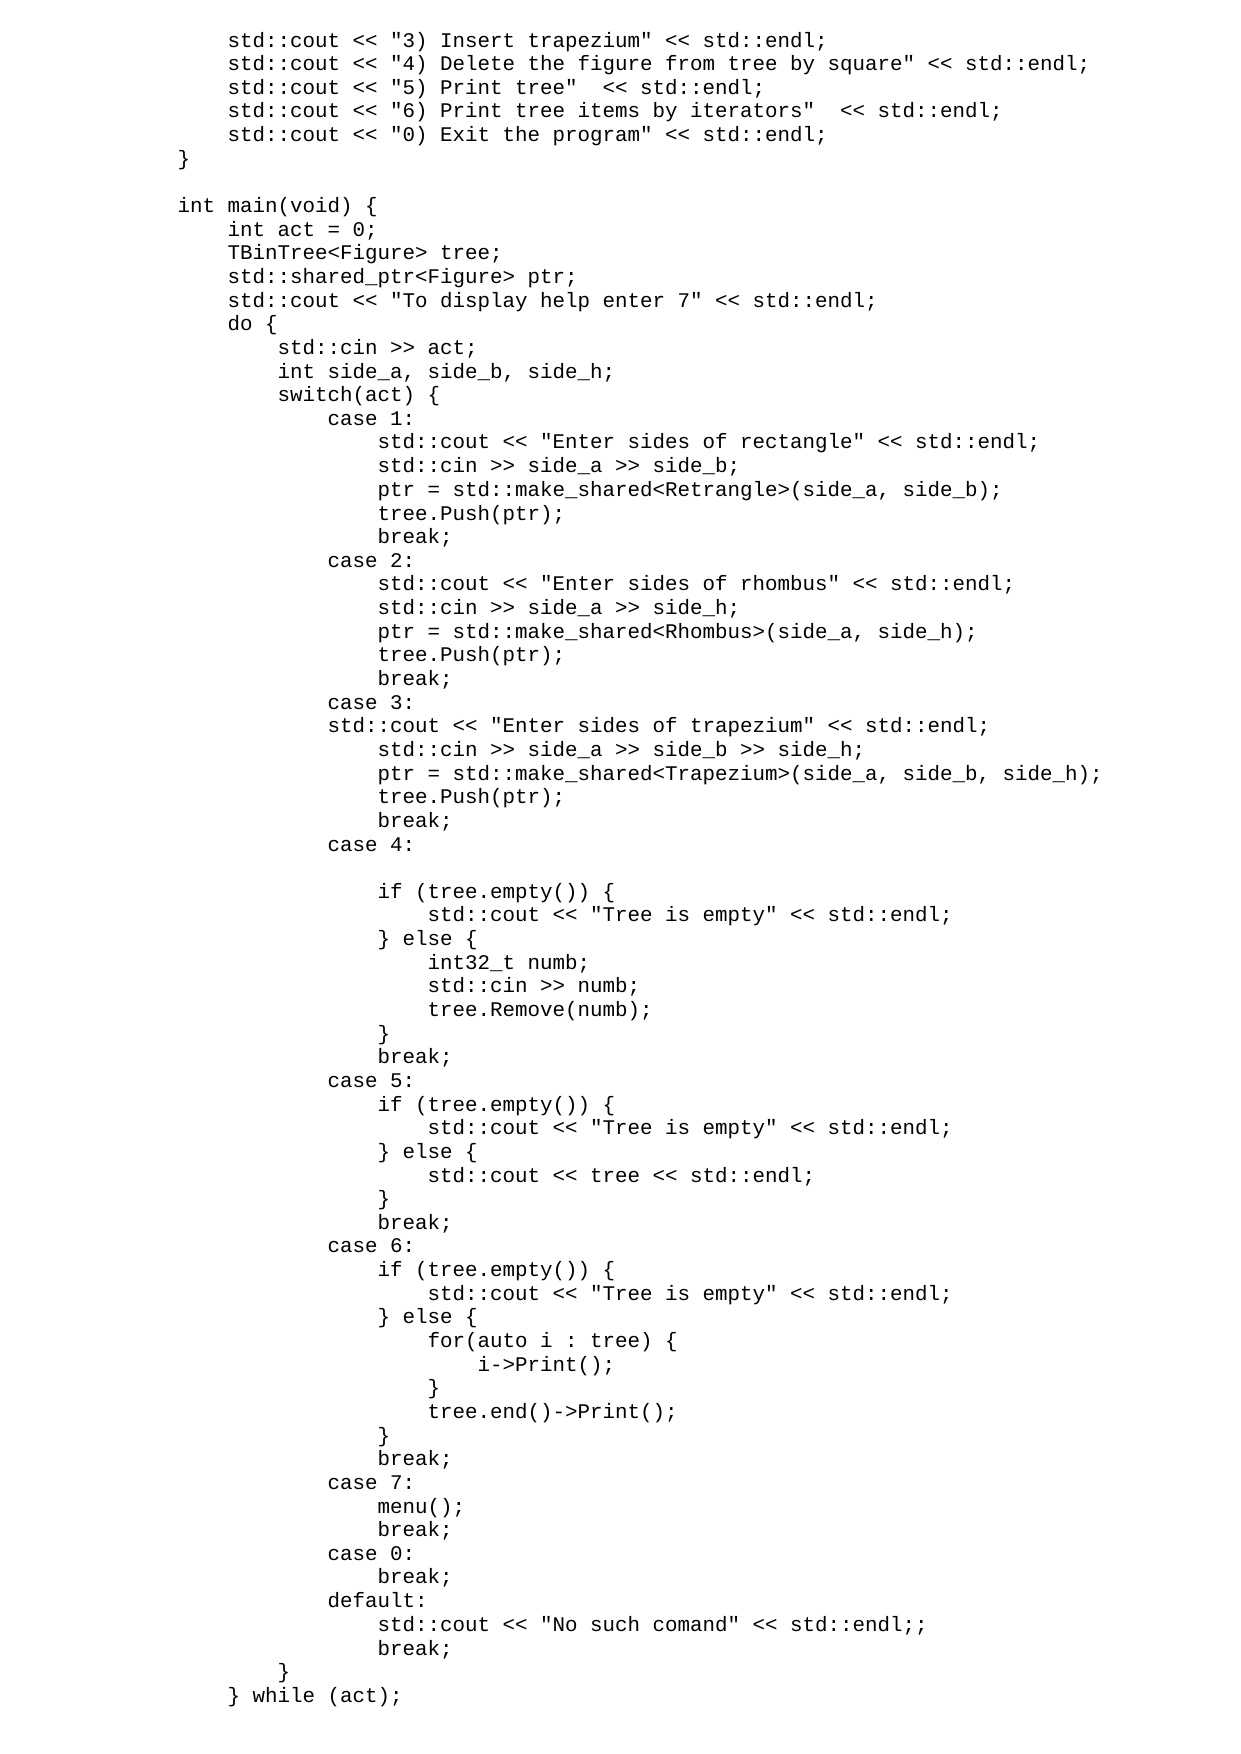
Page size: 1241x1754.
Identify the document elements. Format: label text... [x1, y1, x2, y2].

text if (tree.empty()) { [177, 881, 1152, 904]
text std::cout << "To display help enter 7" << std::endl; [177, 290, 1152, 313]
text menu(); [177, 1496, 1152, 1519]
text } [177, 148, 1152, 171]
text std::cout << tree << std::endl; [177, 1164, 1152, 1188]
text case 6: [177, 1236, 1152, 1259]
text for(auto i : tree) { [177, 1330, 1152, 1354]
text default: [177, 1590, 1152, 1614]
text case 1: [177, 408, 1152, 432]
text std::cout << "5) Print tree" << std::endl; [177, 77, 1152, 101]
text tree.end()->Print(); [177, 1401, 1152, 1425]
text std::cout << "Tree is empty" << std::endl; [177, 1117, 1152, 1141]
text int act = 0; [177, 219, 1152, 242]
text } [177, 1377, 1152, 1401]
text case 3: [177, 692, 1152, 715]
text } [177, 1188, 1152, 1212]
text break; [177, 1212, 1152, 1236]
text if (tree.empty()) { [177, 1094, 1152, 1117]
text std::cout << "3) Insert trapezium" << std::endl; [177, 29, 1152, 53]
text ptr = std::make_shared<Rhombus>(side_a, side_h); [177, 621, 1152, 644]
text int32_t numb; [177, 952, 1152, 975]
text TBinTree<Figure> tree; [177, 242, 1152, 266]
text } else { [177, 928, 1152, 952]
text std::cin >> act; [177, 337, 1152, 361]
text std::cout << "4) Delete the figure from tree by square" << std::endl; [177, 53, 1152, 77]
text } while (act); [177, 1685, 1152, 1708]
text if (tree.empty()) { [177, 1259, 1152, 1283]
text } [177, 1661, 1152, 1685]
text std::cout << "0) Exit the program" << std::endl; [177, 124, 1152, 148]
text case 4: [177, 833, 1152, 857]
text std::cout << "Enter sides of trapezium" << std::endl; [177, 715, 1152, 739]
text break; [177, 1637, 1152, 1661]
text ptr = std::make_shared<Retrangle>(side_a, side_b); [177, 479, 1152, 502]
text do { [177, 313, 1152, 337]
text std::cout << "Enter sides of rhombus" << std::endl; [177, 573, 1152, 597]
text int main(void) { [177, 195, 1152, 219]
text case 5: [177, 1070, 1152, 1094]
text } else { [177, 1141, 1152, 1164]
text break; [177, 1046, 1152, 1070]
text } else { [177, 1306, 1152, 1330]
text break; [177, 1567, 1152, 1590]
text std::cout << "Tree is empty" << std::endl; [177, 904, 1152, 928]
text } [177, 1023, 1152, 1046]
text case 0: [177, 1543, 1152, 1567]
text break; [177, 1448, 1152, 1472]
text std::cout << "Enter sides of rectangle" << std::endl; [177, 432, 1152, 455]
text tree.Push(ptr); [177, 502, 1152, 526]
text } [177, 1425, 1152, 1448]
text std::cout << "6) Print tree items by iterators" << std::endl; [177, 101, 1152, 124]
text std::shared_ptr<Figure> ptr; [177, 266, 1152, 290]
text std::cin >> side_a >> side_h; [177, 597, 1152, 621]
text case 2: [177, 550, 1152, 573]
text std::cin >> numb; [177, 975, 1152, 999]
text switch(act) { [177, 384, 1152, 408]
text ptr = std::make_shared<Trapezium>(side_a, side_b, side_h); [177, 763, 1152, 786]
text tree.Push(ptr); [177, 644, 1152, 668]
text i->Print(); [177, 1354, 1152, 1377]
text break; [177, 526, 1152, 550]
text case 7: [177, 1472, 1152, 1496]
text std::cout << "No such comand" << std::endl;; [177, 1614, 1152, 1637]
text break; [177, 1519, 1152, 1543]
text std::cout << "Tree is empty" << std::endl; [177, 1283, 1152, 1306]
text std::cin >> side_a >> side_b >> side_h; [177, 739, 1152, 763]
text int side_a, side_b, side_h; [177, 361, 1152, 384]
text break; [177, 810, 1152, 833]
text tree.Remove(numb); [177, 999, 1152, 1023]
text std::cin >> side_a >> side_b; [177, 455, 1152, 479]
text break; [177, 668, 1152, 692]
text tree.Push(ptr); [177, 786, 1152, 810]
